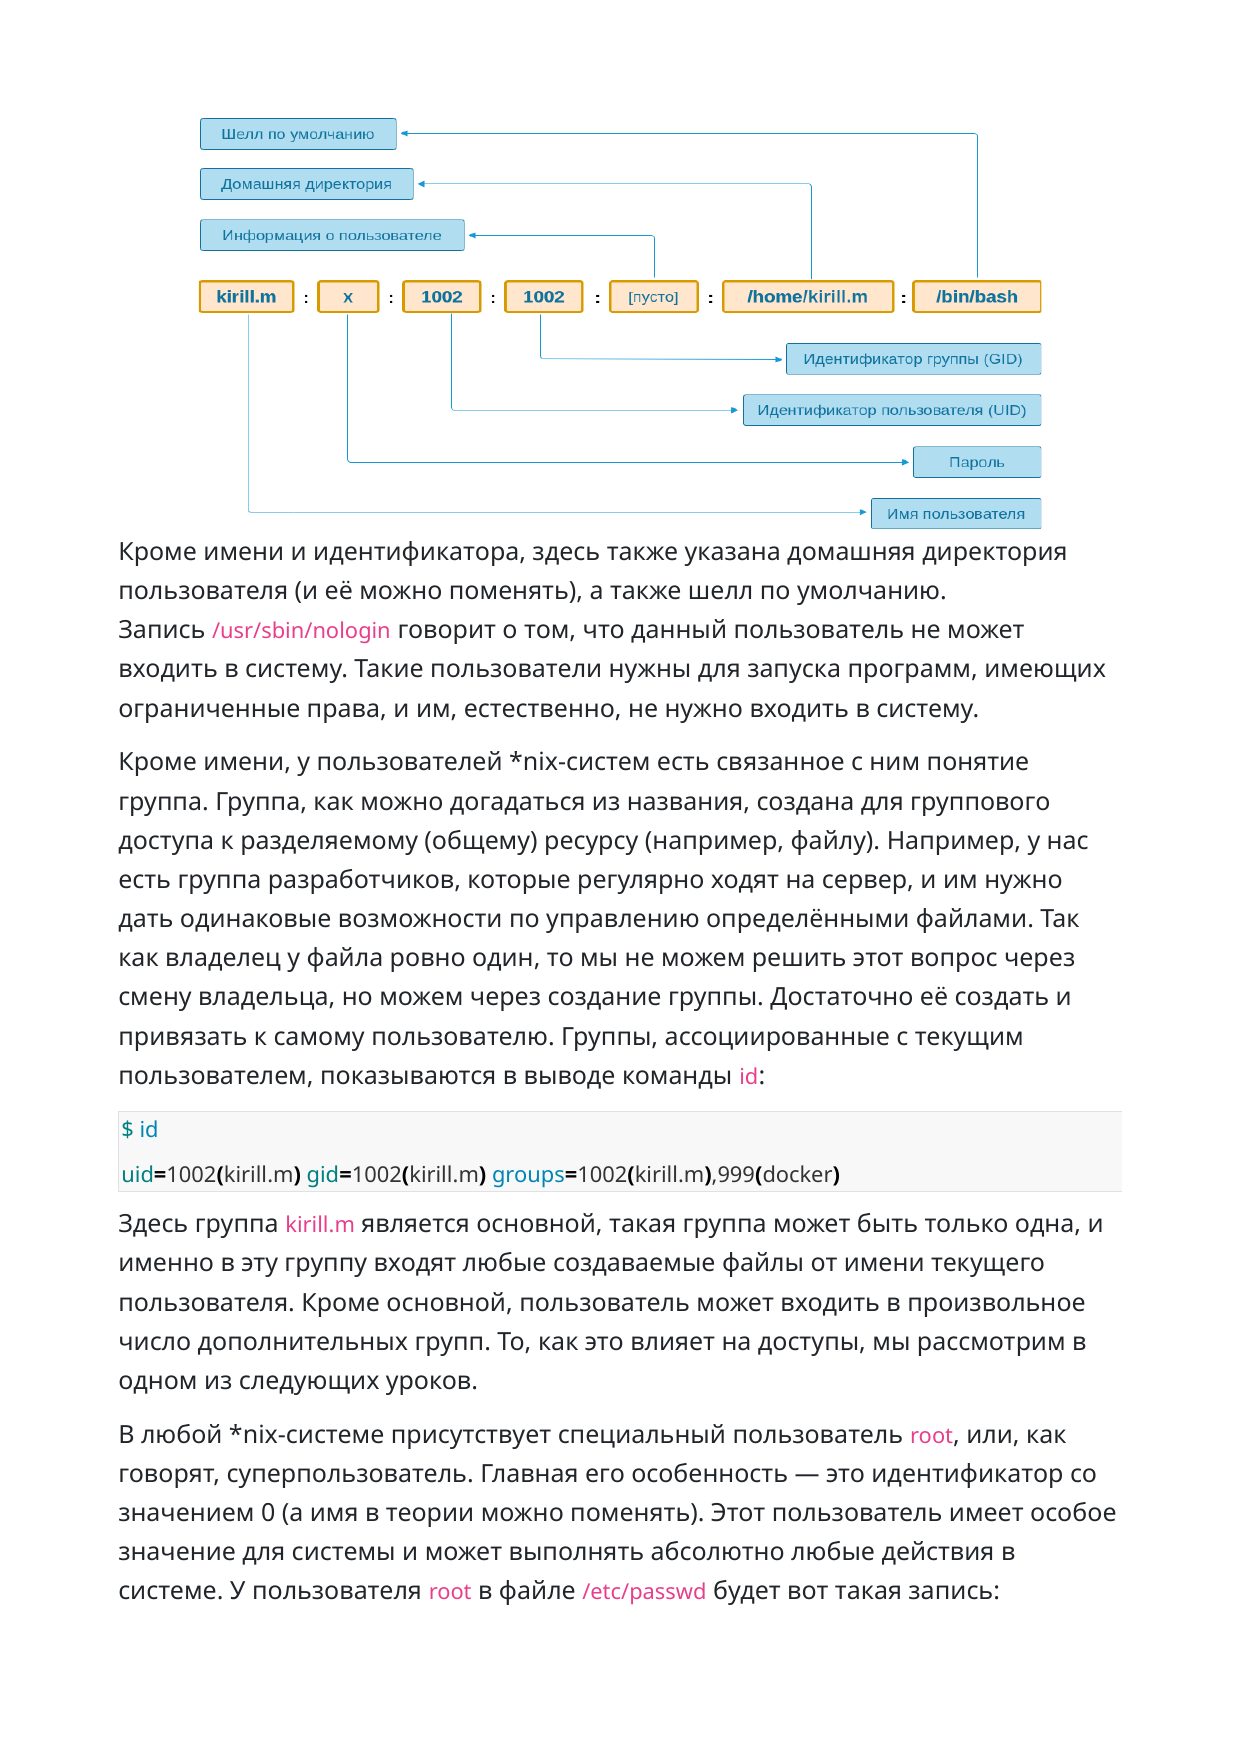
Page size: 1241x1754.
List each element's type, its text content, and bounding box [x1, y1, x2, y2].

text Кроме имени и идентификатора, здесь также указана домашняя директория пользователя (и её можно поменять), а также шелл по умолчанию. Запись /usr/sbin/nologin говорит о том, что данный пользователь не может входить в систему. Такие пользователи нужны для запуска программ, имеющих ограниченные права, и им, естественно, не нужно входить в систему. [118, 118, 1122, 724]
text $ id [119, 1112, 1122, 1144]
text В любой *nix-системе присутствует специальный пользователь root, или, как говорят, суперпользователь. Главная его особенность — это идентификатор со значением 0 (а имя в теории можно поменять). Этот пользователь имеет особое значение для системы и может выполнять абсолютно любые действия в системе. У пользователя root в файле /etc/passwd будет вот такая запись: [118, 1416, 1122, 1607]
text Кроме имени, у пользователей *nix-систем есть связанное с ним понятие группа. Группа, как можно догадаться из названия, создана для группового доступа к разделяемому (общему) ресурсу (например, файлу). Например, у нас есть группа разработчиков, которые регулярно ходят на сервер, и им нужно дать одинаковые возможности по управлению определёнными файлами. Так как владелец у файла ровно один, то мы не можем решить этот вопрос через смену владельца, но можем через создание группы. Достаточно её создать и привязать к самому пользователю. Группы, ассоциированные с текущим пользователем, показываются в выводе команды id: [118, 744, 1122, 1091]
text uid=1002(kirill.m) gid=1002(kirill.m) groups=1002(kirill.m),999(docker) [119, 1156, 1122, 1191]
text Здесь группа kirill.m является основной, такая группа может быть только одна, и именно в эту группу входят любые создаваемые файлы от имени текущего пользователя. Кроме основной, пользователь может входить в произвольное число дополнительных групп. То, как это влияет на доступы, мы рассмотрим в одном из следующих уроков. [118, 1206, 1122, 1397]
picture [198, 118, 1042, 529]
